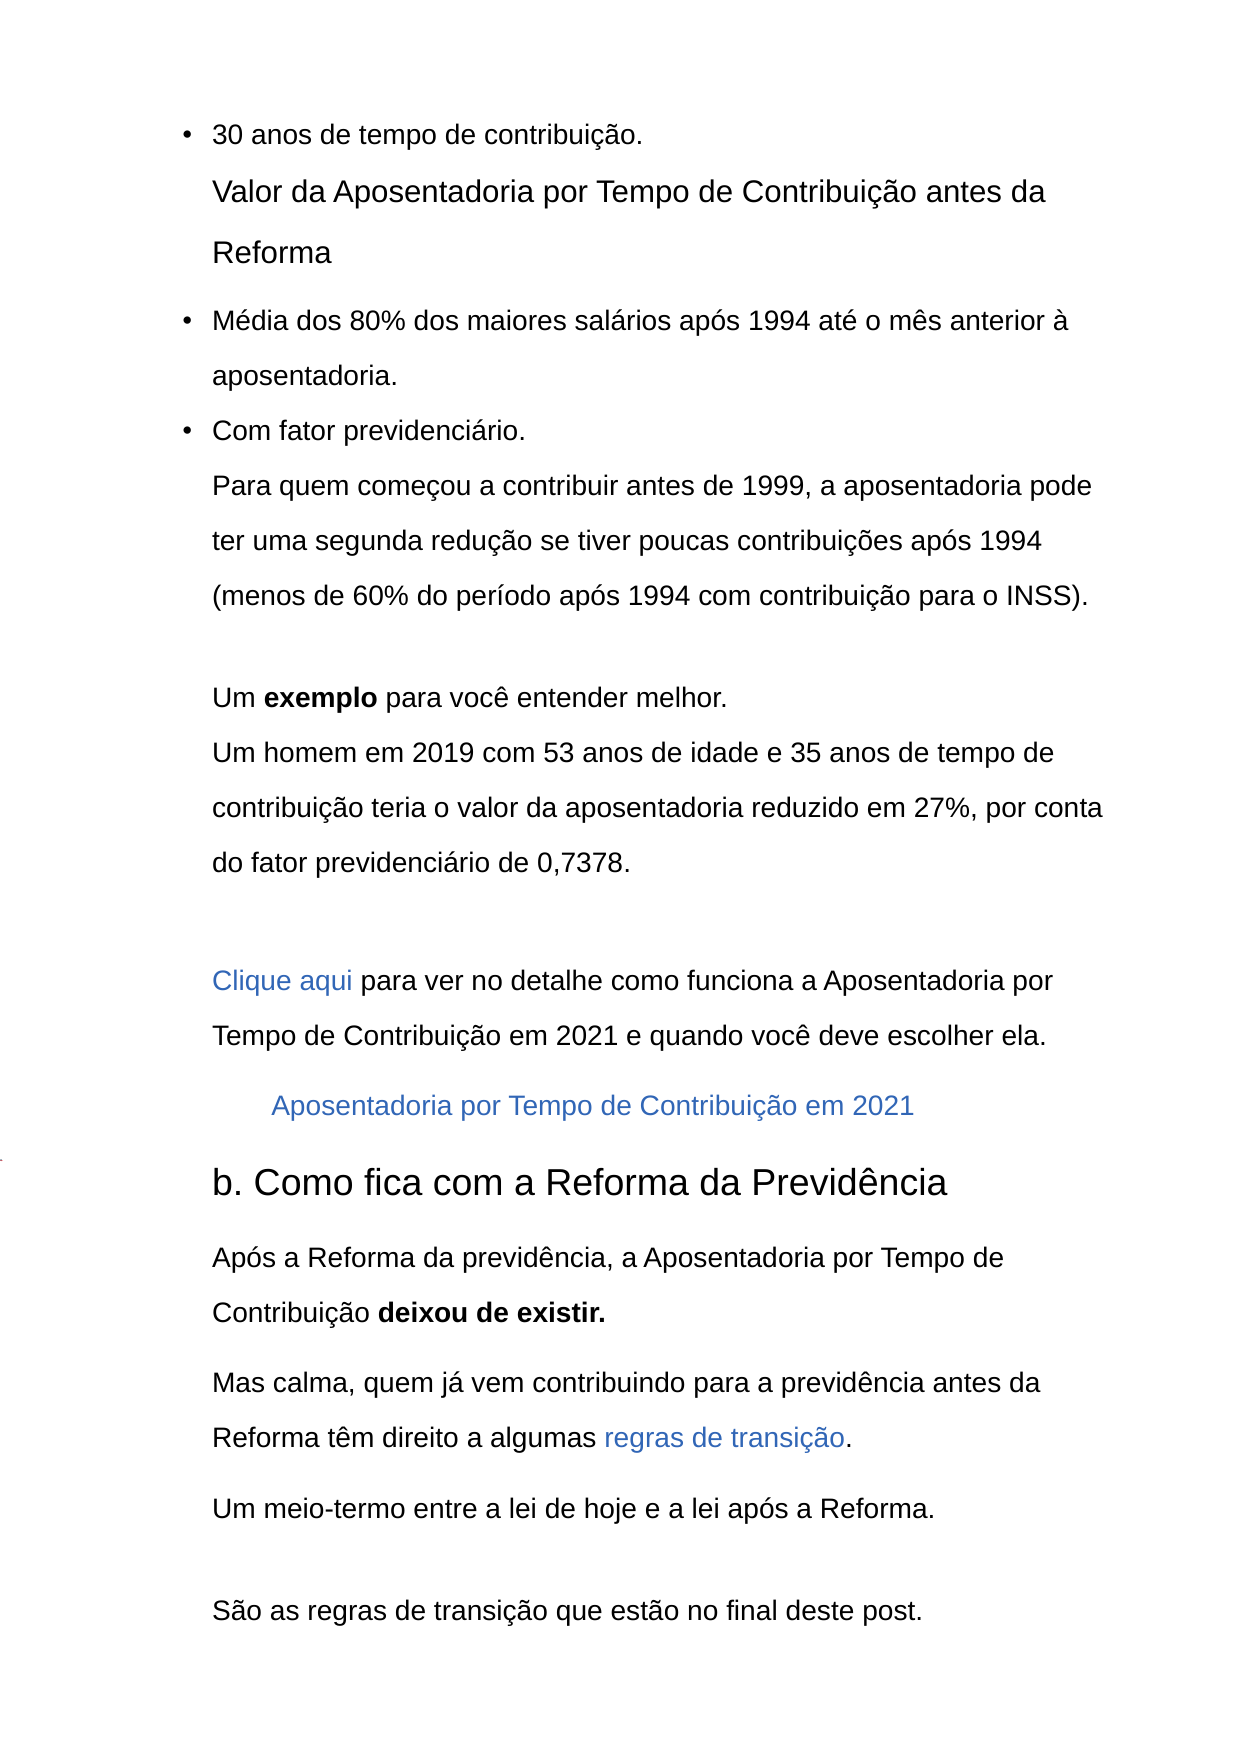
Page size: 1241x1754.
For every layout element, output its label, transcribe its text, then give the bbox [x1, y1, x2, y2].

list Com fator previdenciário. [212, 414, 1122, 446]
text Após a Reforma da previdência, a Aposentadoria por Tempo de Contribuição deixou de existir. [212, 1241, 1122, 1328]
text Clique aqui para ver no detalhe como funciona a Aposentadoria por Tempo de Contribuição em 2021 e quando você deve escolher ela. [212, 963, 1122, 1051]
text Mas calma, quem já vem contribuindo para a previdência antes da Reforma têm direito a algumas regras de transição. [212, 1366, 1122, 1454]
subtitle Valor da Aposentadoria por Tempo de Contribuição antes da Reforma [212, 173, 1122, 271]
text Aposentadoria por Tempo de Contribuição em 2021 [271, 1089, 1063, 1121]
list 30 anos de tempo de contribuição. [212, 118, 1122, 151]
text Para quem começou a contribuir antes de 1999, a aposentadoria pode ter uma segunda redução se tiver poucas contribuições após 1994 (menos de 60% do período após 1994 com contribuição para o INSS). [212, 469, 1122, 611]
text São as regras de transição que estão no final deste post. [212, 1594, 1122, 1626]
text Um meio-termo entre a lei de hoje e a lei após a Reforma. [212, 1492, 1122, 1524]
list Média dos 80% dos maiores salários após 1994 até o mês anterior à aposentadoria. [212, 303, 1122, 391]
text Um homem em 2019 com 53 anos de idade e 35 anos de tempo de contribuição teria o valor da aposentadoria reduzido em 27%, por conta do fator previdenciário de 0,7378. [212, 736, 1122, 878]
text Um exemplo para você entender melhor. [212, 681, 1122, 713]
subtitle b. Como fica com a Reforma da Previdência [212, 1160, 1122, 1203]
